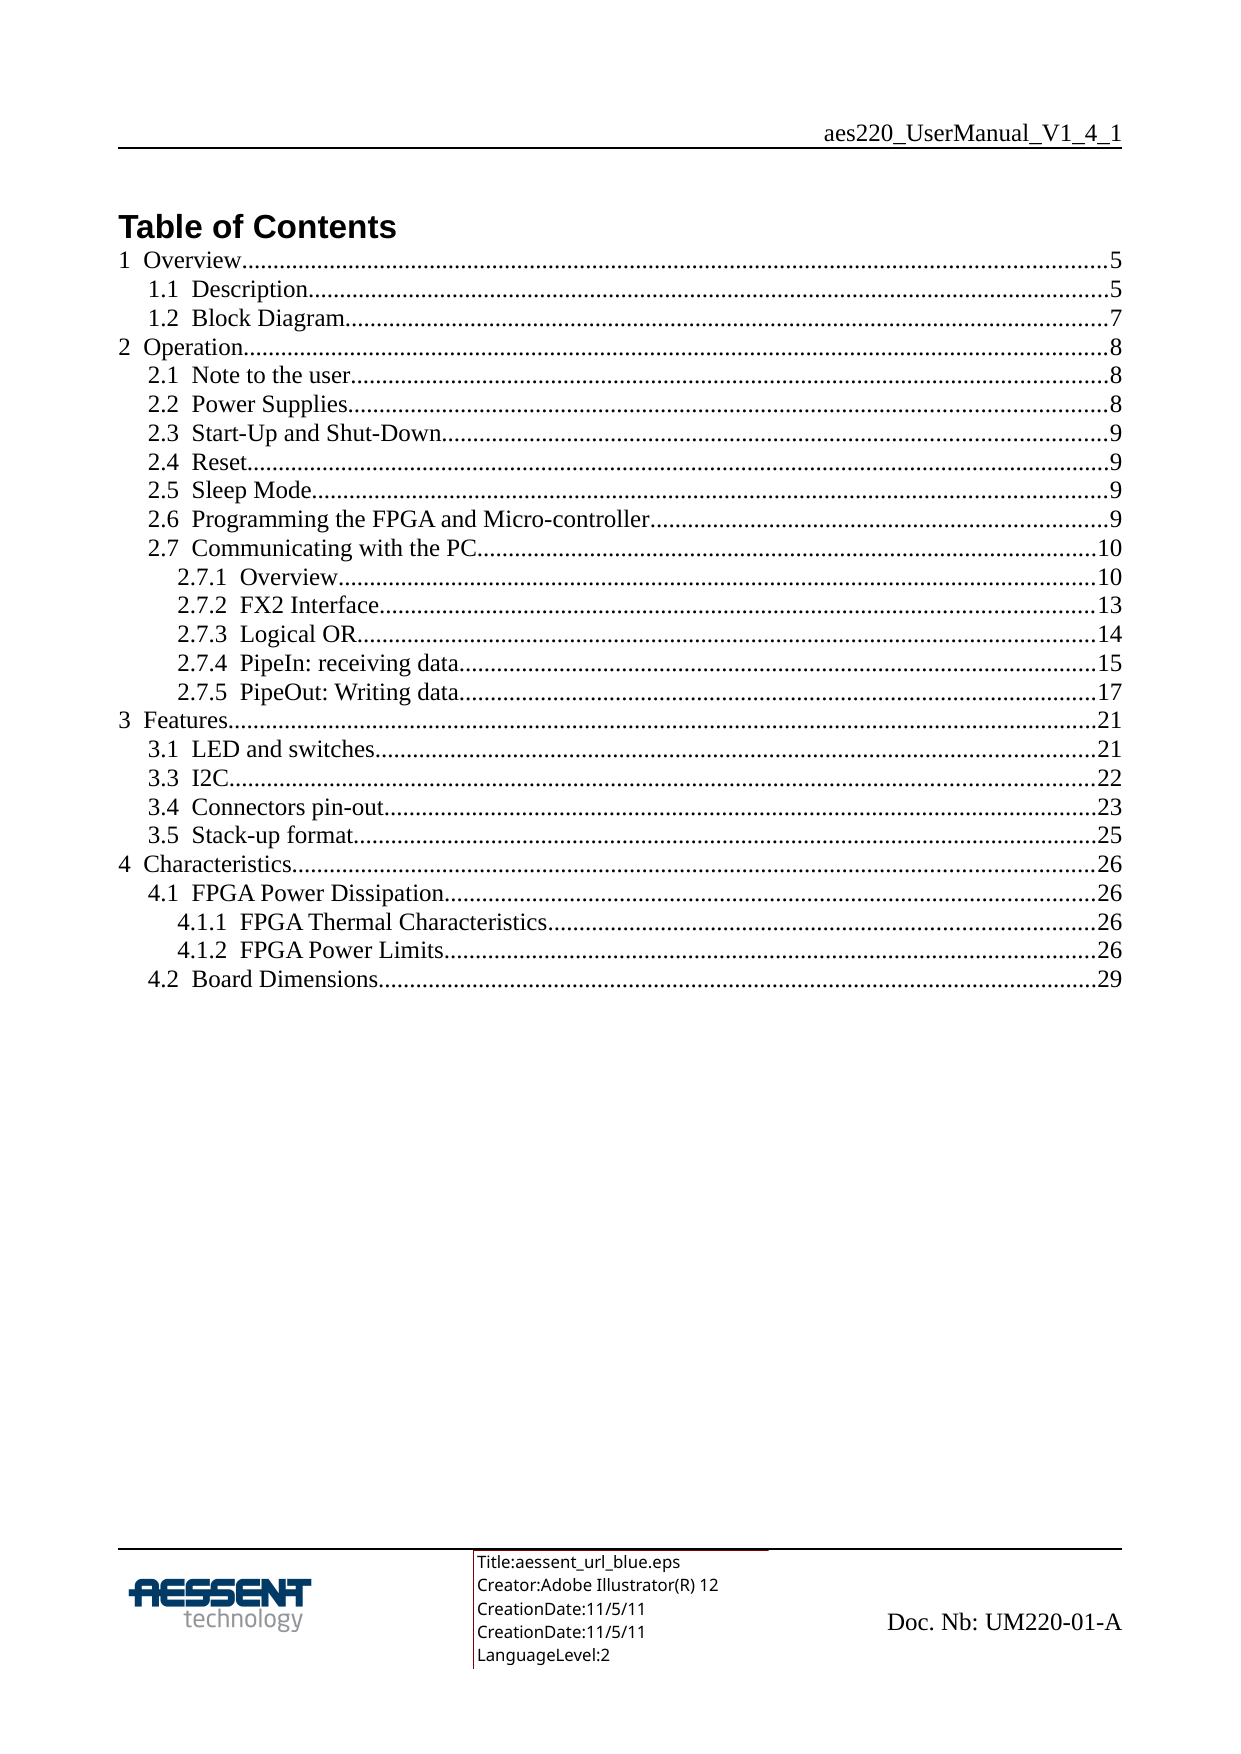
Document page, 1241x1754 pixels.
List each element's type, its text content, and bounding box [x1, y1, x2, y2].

text 1 Overview 5 [118, 246, 1122, 274]
text 2.6 Programming the FPGA and Micro-controller 9 [148, 504, 1122, 533]
text 4.1 FPGA Power Dissipation 26 [148, 878, 1122, 907]
text 2.7.2 FX2 Interface 13 [177, 591, 1122, 619]
text 3.1 LED and switches 21 [148, 734, 1122, 763]
text 2 Operation 8 [118, 332, 1122, 361]
picture [120, 1572, 320, 1639]
text 4.2 Board Dimensions 29 [148, 964, 1122, 993]
text 2.7 Communicating with the PC 10 [148, 533, 1122, 562]
text 4.1.2 FPGA Power Limits 26 [177, 936, 1122, 964]
text 2.1 Note to the user 8 [148, 361, 1122, 389]
text 2.7.3 Logical OR 14 [177, 619, 1122, 648]
text 2.7.5 PipeOut: Writing data 17 [177, 677, 1122, 706]
text 4 Characteristics 26 [118, 849, 1122, 878]
text 3.4 Connectors pin-out 23 [148, 792, 1122, 821]
text 3.3 I2C 22 [148, 763, 1122, 792]
text 3.5 Stack-up format 25 [148, 821, 1122, 849]
text 2.2 Power Supplies 8 [148, 389, 1122, 418]
text 2.7.1 Overview 10 [177, 562, 1122, 591]
subtitle Table of Contents [118, 207, 1122, 246]
text 1.2 Block Diagram 7 [148, 303, 1122, 332]
text 2.4 Reset 9 [148, 447, 1122, 476]
text 4.1.1 FPGA Thermal Characteristics 26 [177, 907, 1122, 936]
text 3 Features 21 [118, 706, 1122, 734]
text 2.5 Sleep Mode 9 [148, 476, 1122, 504]
text 2.3 Start-Up and Shut-Down 9 [148, 418, 1122, 447]
text 1.1 Description 5 [148, 274, 1122, 303]
text 2.7.4 PipeIn: receiving data 15 [177, 648, 1122, 677]
